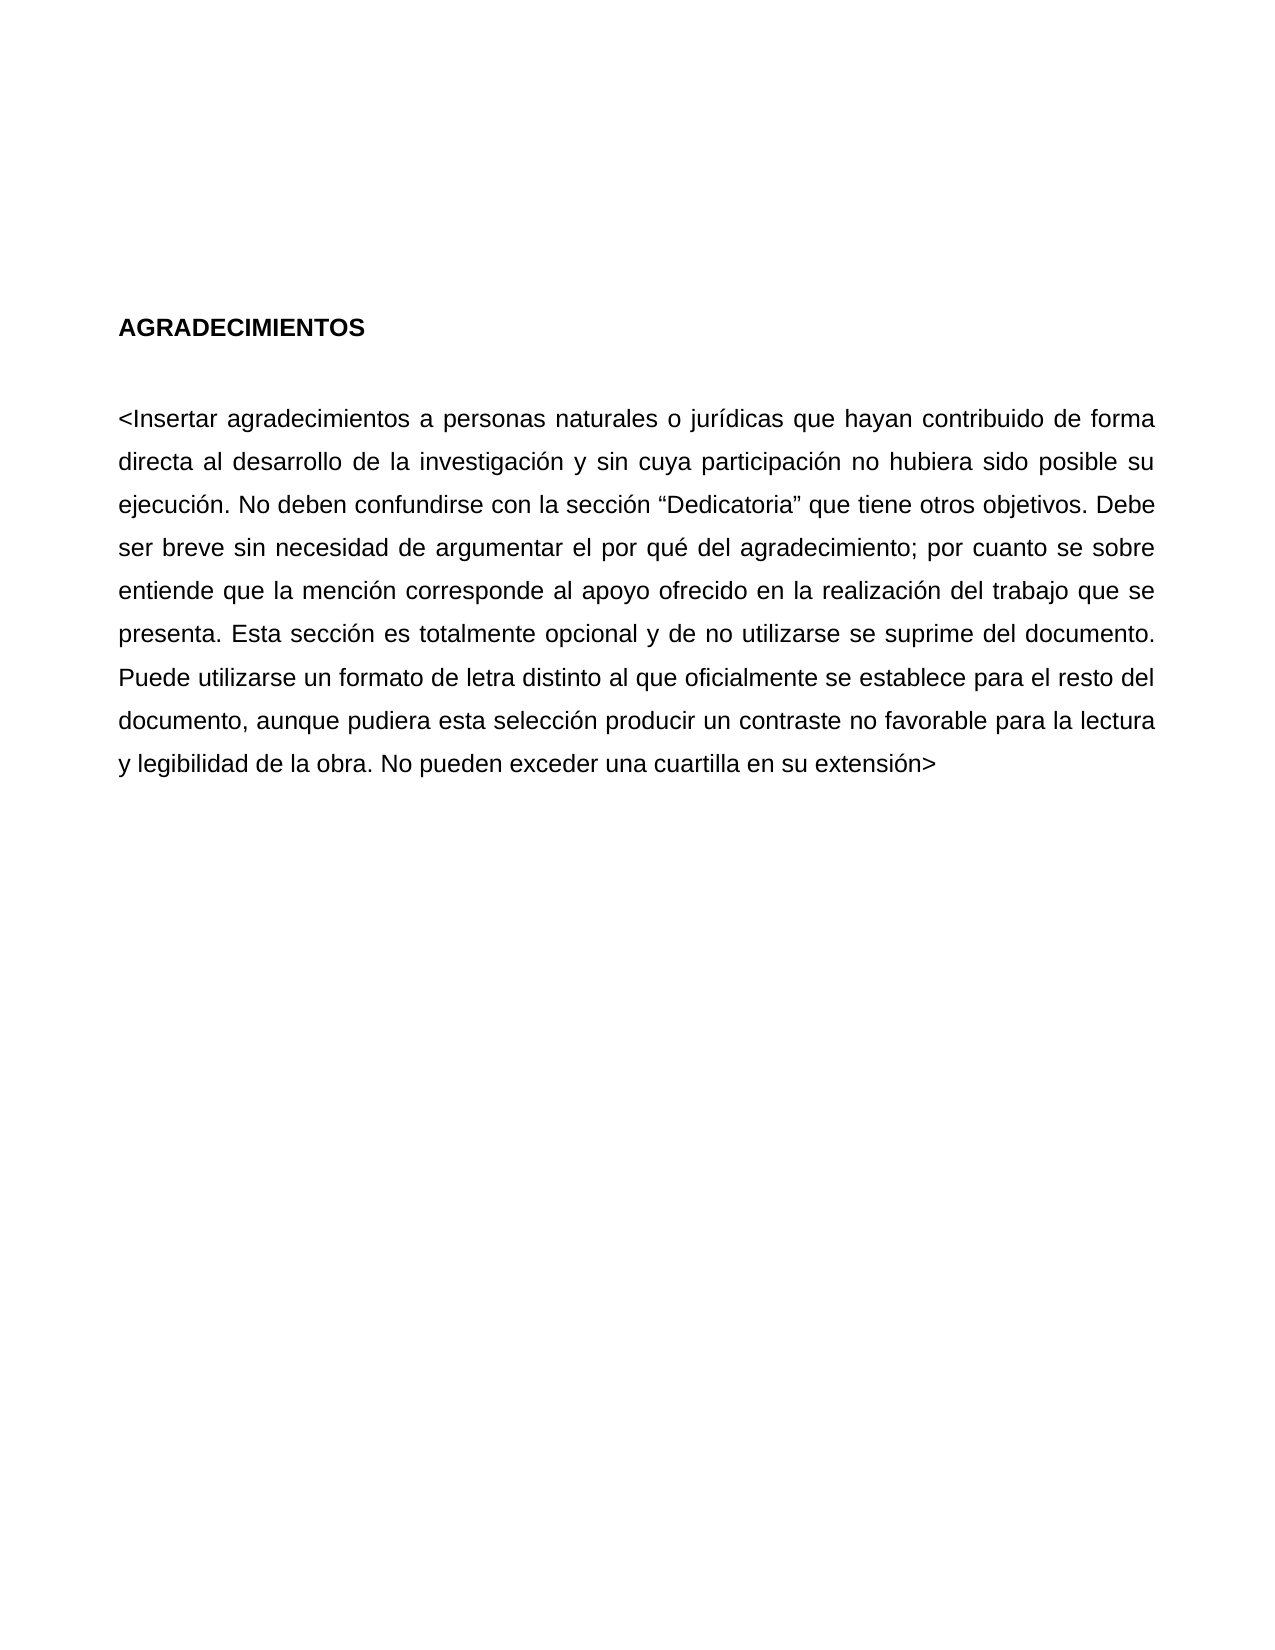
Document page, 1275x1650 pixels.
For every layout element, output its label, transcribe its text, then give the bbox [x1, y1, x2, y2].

title AGRADECIMIENTOS [118, 313, 1157, 342]
title <Insertar agradecimientos a personas naturales o jurídicas que hayan contribuido de forma directa al desarrollo de la investigación y sin cuya participación no hubiera sido posible su ejecución. No deben confundirse con la sección “Dedicatoria” que tiene otros objetivos. Debe ser breve sin necesidad de argumentar el por qué del agradecimiento; por cuanto se sobre entiende que la mención corresponde al apoyo ofrecido en la realización del trabajo que se presenta. Esta sección es totalmente opcional y de no utilizarse se suprime del documento. Puede utilizarse un formato de letra distinto al que oficialmente se establece para el resto del documento, aunque pudiera esta selección producir un contraste no favorable para la lectura y legibilidad de la obra. No pueden exceder una cuartilla en su extensión> [118, 404, 1157, 777]
